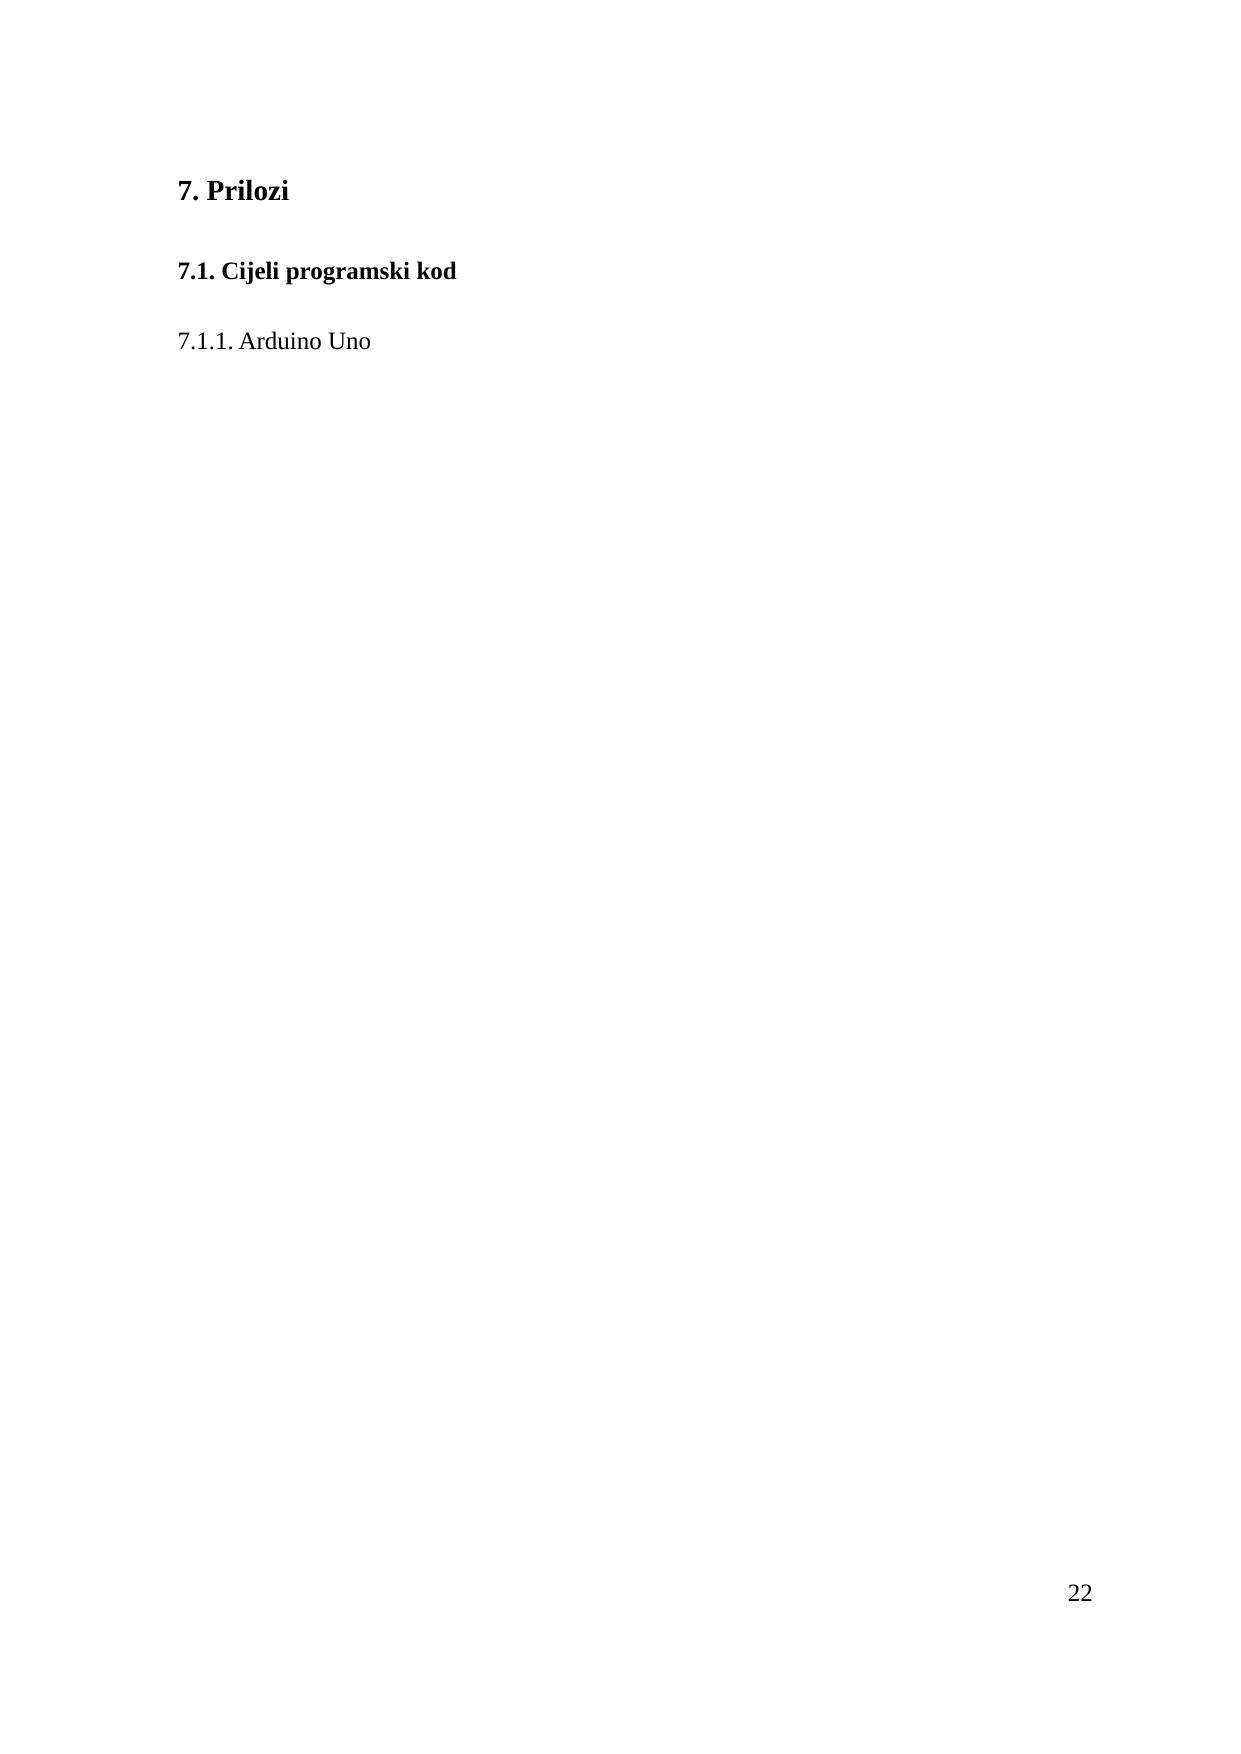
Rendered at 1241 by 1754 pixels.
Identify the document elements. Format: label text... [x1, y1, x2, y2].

subtitle 7.1.1. Arduino Uno [177, 326, 1093, 355]
subtitle 7. Prilozi [177, 173, 1093, 206]
subtitle 7.1. Cijeli programski kod [177, 256, 1093, 285]
